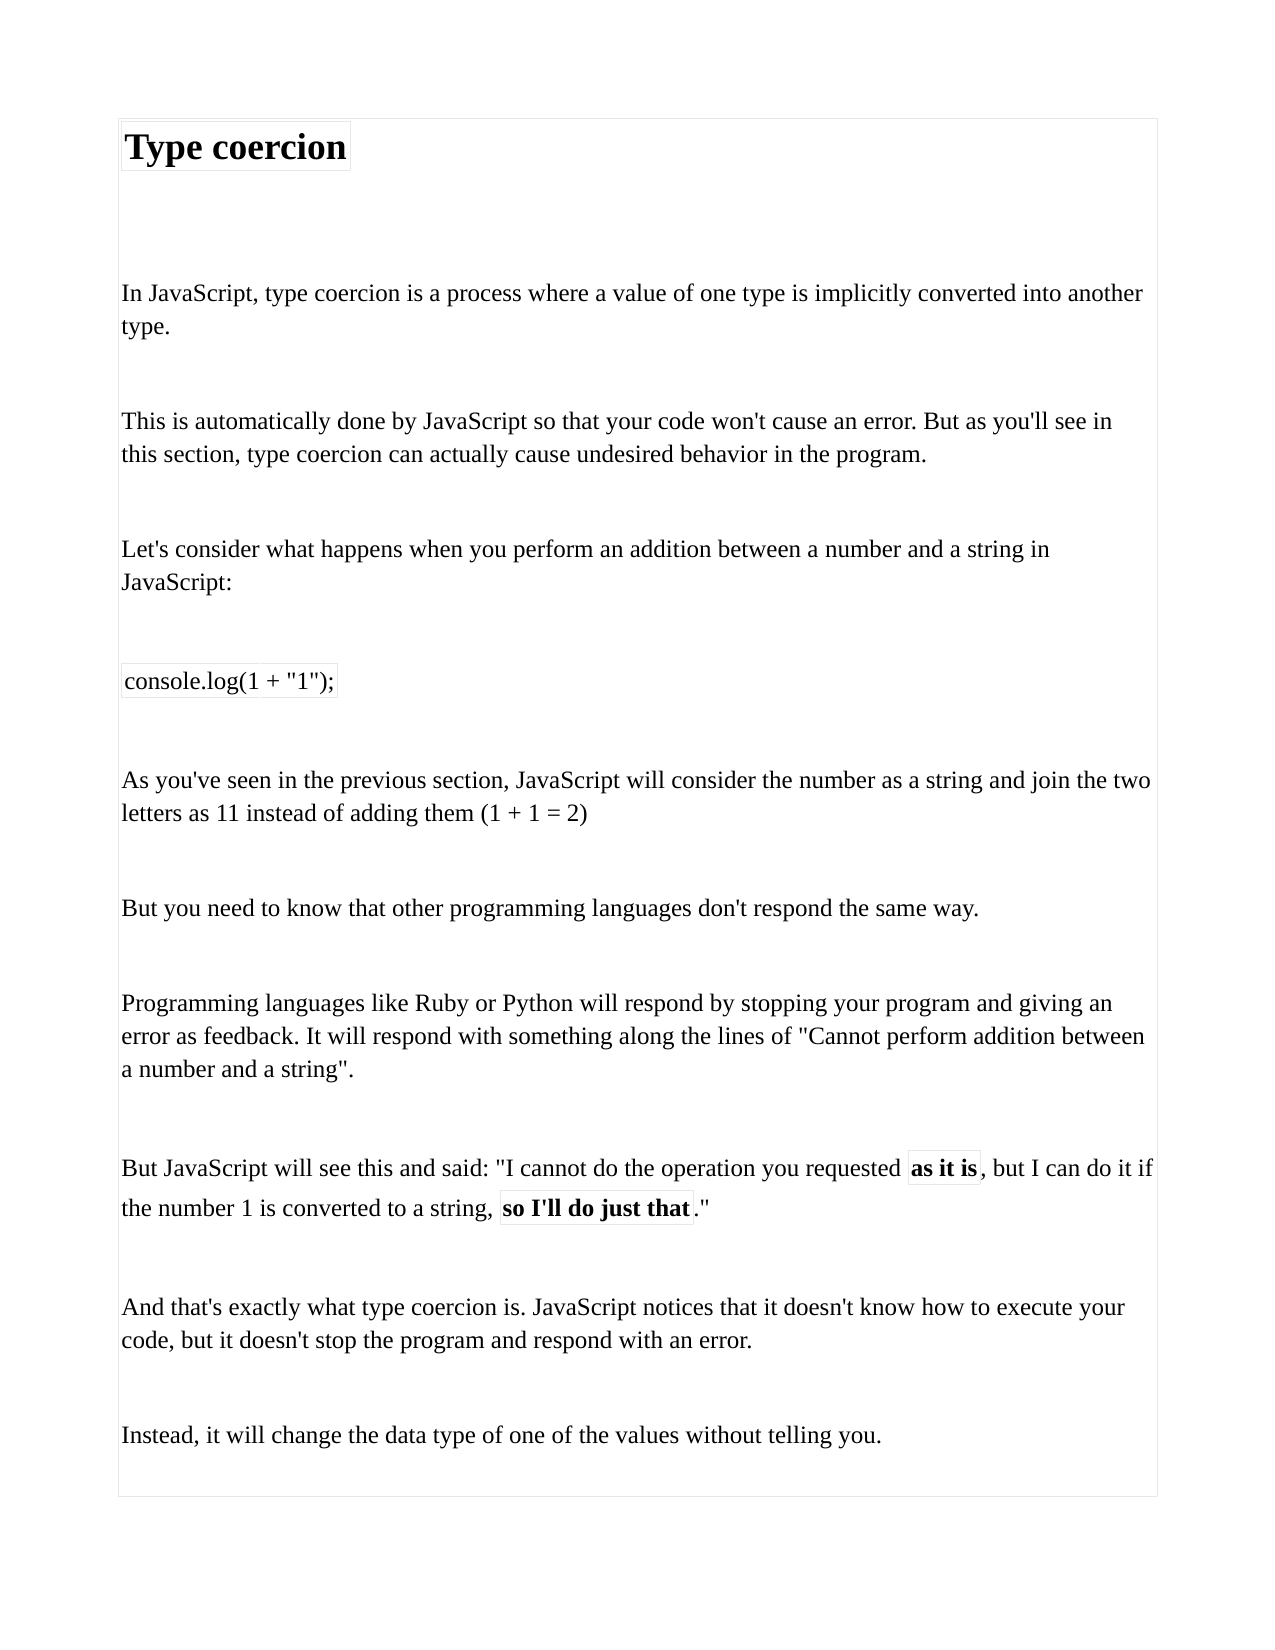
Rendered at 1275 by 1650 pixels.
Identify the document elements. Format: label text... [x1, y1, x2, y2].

text This is automatically done by JavaScript so that your code won't cause an error. But as you'll see in this section, type coercion can actually cause undesired behavior in the program. [119, 403, 1157, 468]
text But JavaScript will see this and said: "I cannot do the operation you requested as it is, but I can do it if the number 1 is converted to a string, so I'll do just that." [119, 1147, 1157, 1224]
text And that's exactly what type coercion is. JavaScript notices that it doesn't know how to execute your code, but it doesn't stop the program and respond with an error. [119, 1289, 1157, 1353]
text Instead, it will change the data type of one of the values without telling you. [119, 1417, 1157, 1449]
text But you need to know that other programming languages don't respond the same way. [119, 890, 1157, 922]
text Let's consider what happens when you perform an addition between a number and a string in JavaScript: [119, 531, 1157, 596]
text In JavaScript, type coercion is a process where a value of one type is implicitly converted into another type. [119, 275, 1157, 340]
text Programming languages like Ruby or Python will respond by stopping your program and giving an error as feedback. It will respond with something along the lines of "Cannot perform addition between a number and a string". [119, 985, 1157, 1083]
text console.log(1 + "1"); [119, 660, 1157, 697]
subtitle Type coercion [119, 119, 1157, 170]
text As you've seen in the previous section, JavaScript will consider the number as a string and join the two letters as 11 instead of adding them (1 + 1 = 2) [119, 762, 1157, 827]
